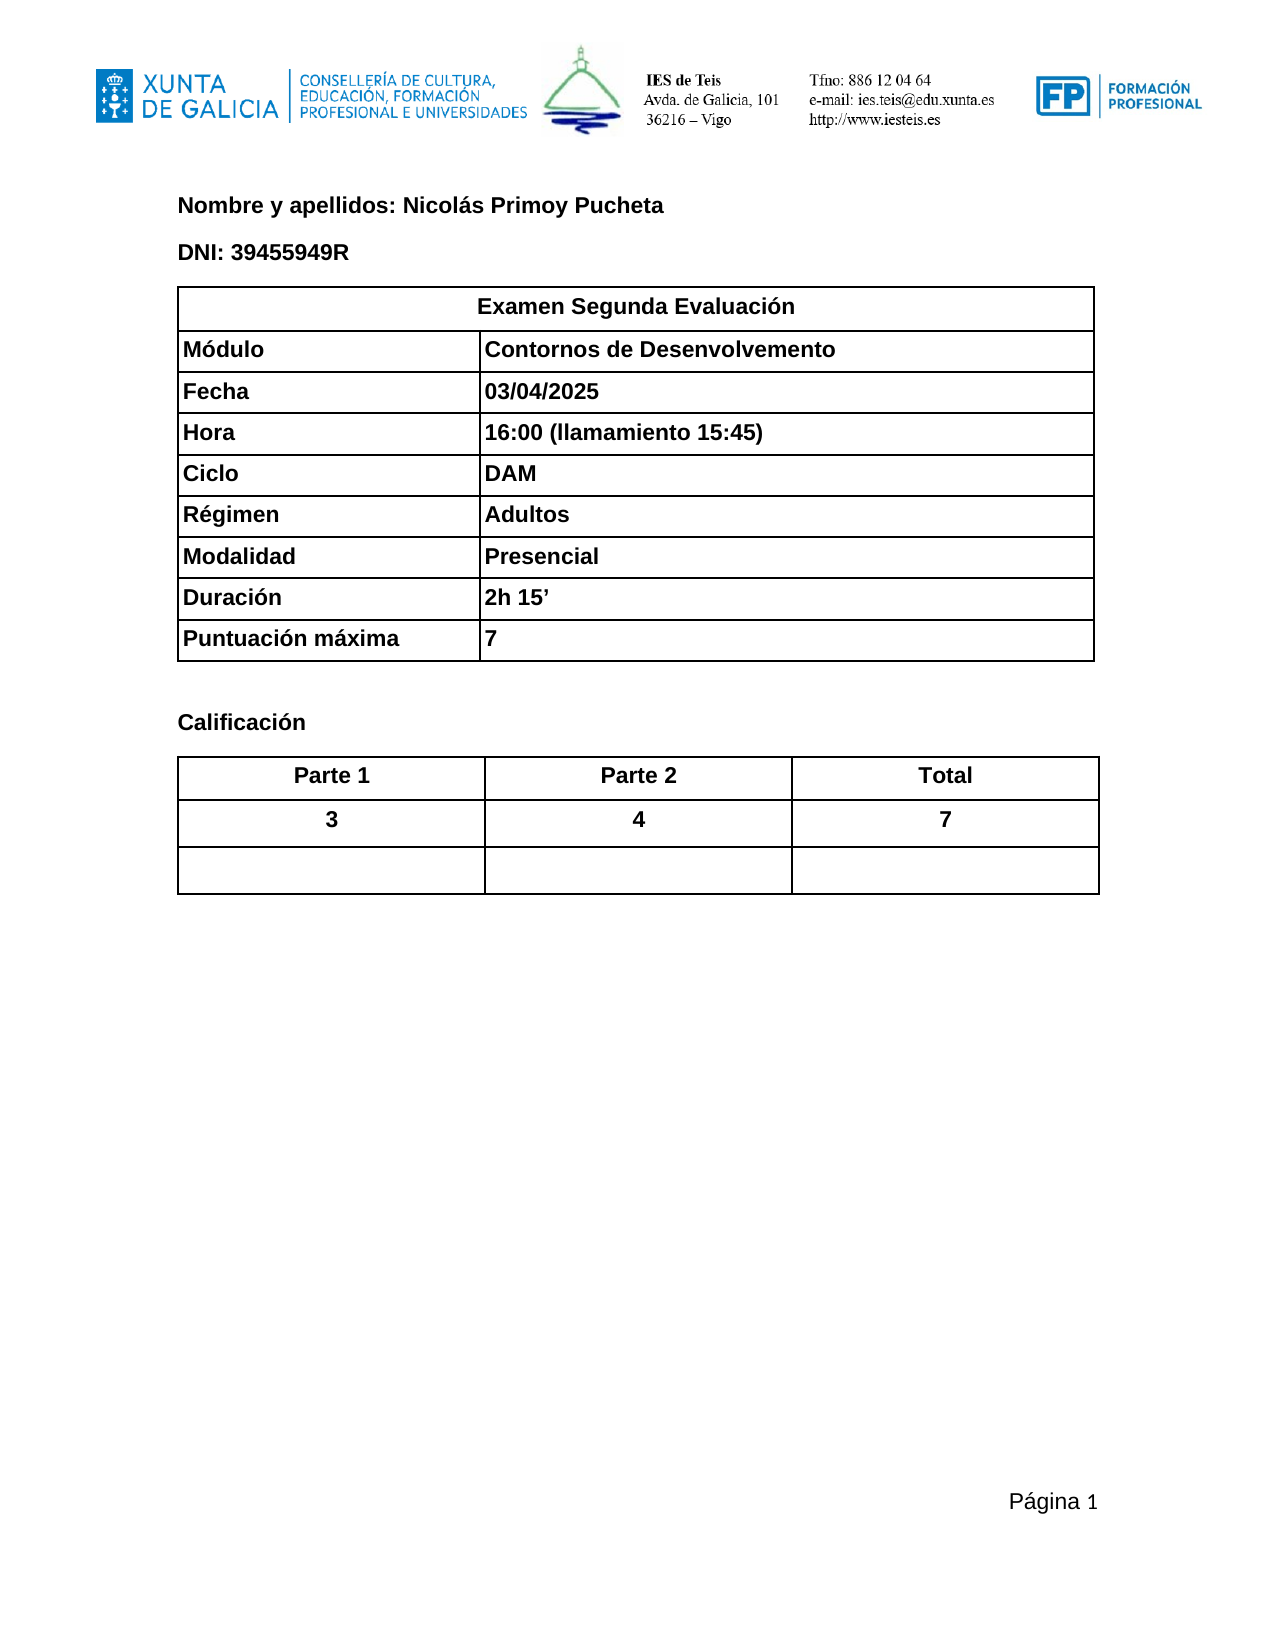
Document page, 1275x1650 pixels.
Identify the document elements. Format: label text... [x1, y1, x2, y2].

table_cell Módulo [179, 332, 479, 371]
table_cell 16:00 (llamamiento 15:45) [481, 414, 1093, 453]
text Calificación [177, 709, 1098, 735]
table_cell Duración [179, 579, 479, 618]
text DNI: 39455949R [177, 239, 1098, 266]
text Nombre y apellidos: Nicolás Primoy Pucheta [177, 192, 1098, 219]
table_cell Presencial [481, 538, 1093, 577]
table_cell [486, 848, 791, 892]
table_cell 3 [179, 801, 484, 846]
table_cell Régimen [179, 497, 479, 536]
table_cell 7 [793, 801, 1098, 846]
table_cell [793, 848, 1098, 892]
table_header Total [793, 758, 1098, 799]
table_header Examen Segunda Evaluación [179, 288, 1093, 330]
picture [86, 35, 1215, 144]
table_cell Fecha [179, 373, 479, 412]
table_cell DAM [481, 456, 1093, 495]
table_cell Puntuación máxima [179, 621, 479, 660]
table_cell Adultos [481, 497, 1093, 536]
table_cell 4 [486, 801, 791, 846]
table_cell [179, 848, 484, 892]
table_cell Hora [179, 414, 479, 453]
table_cell 2h 15’ [481, 579, 1093, 618]
table_cell Modalidad [179, 538, 479, 577]
table_cell 7 [481, 621, 1093, 660]
table_header Parte 2 [486, 758, 791, 799]
table_cell 03/04/2025 [481, 373, 1093, 412]
table_cell Ciclo [179, 456, 479, 495]
table_cell Contornos de Desenvolvemento [481, 332, 1093, 371]
table_header Parte 1 [179, 758, 484, 799]
